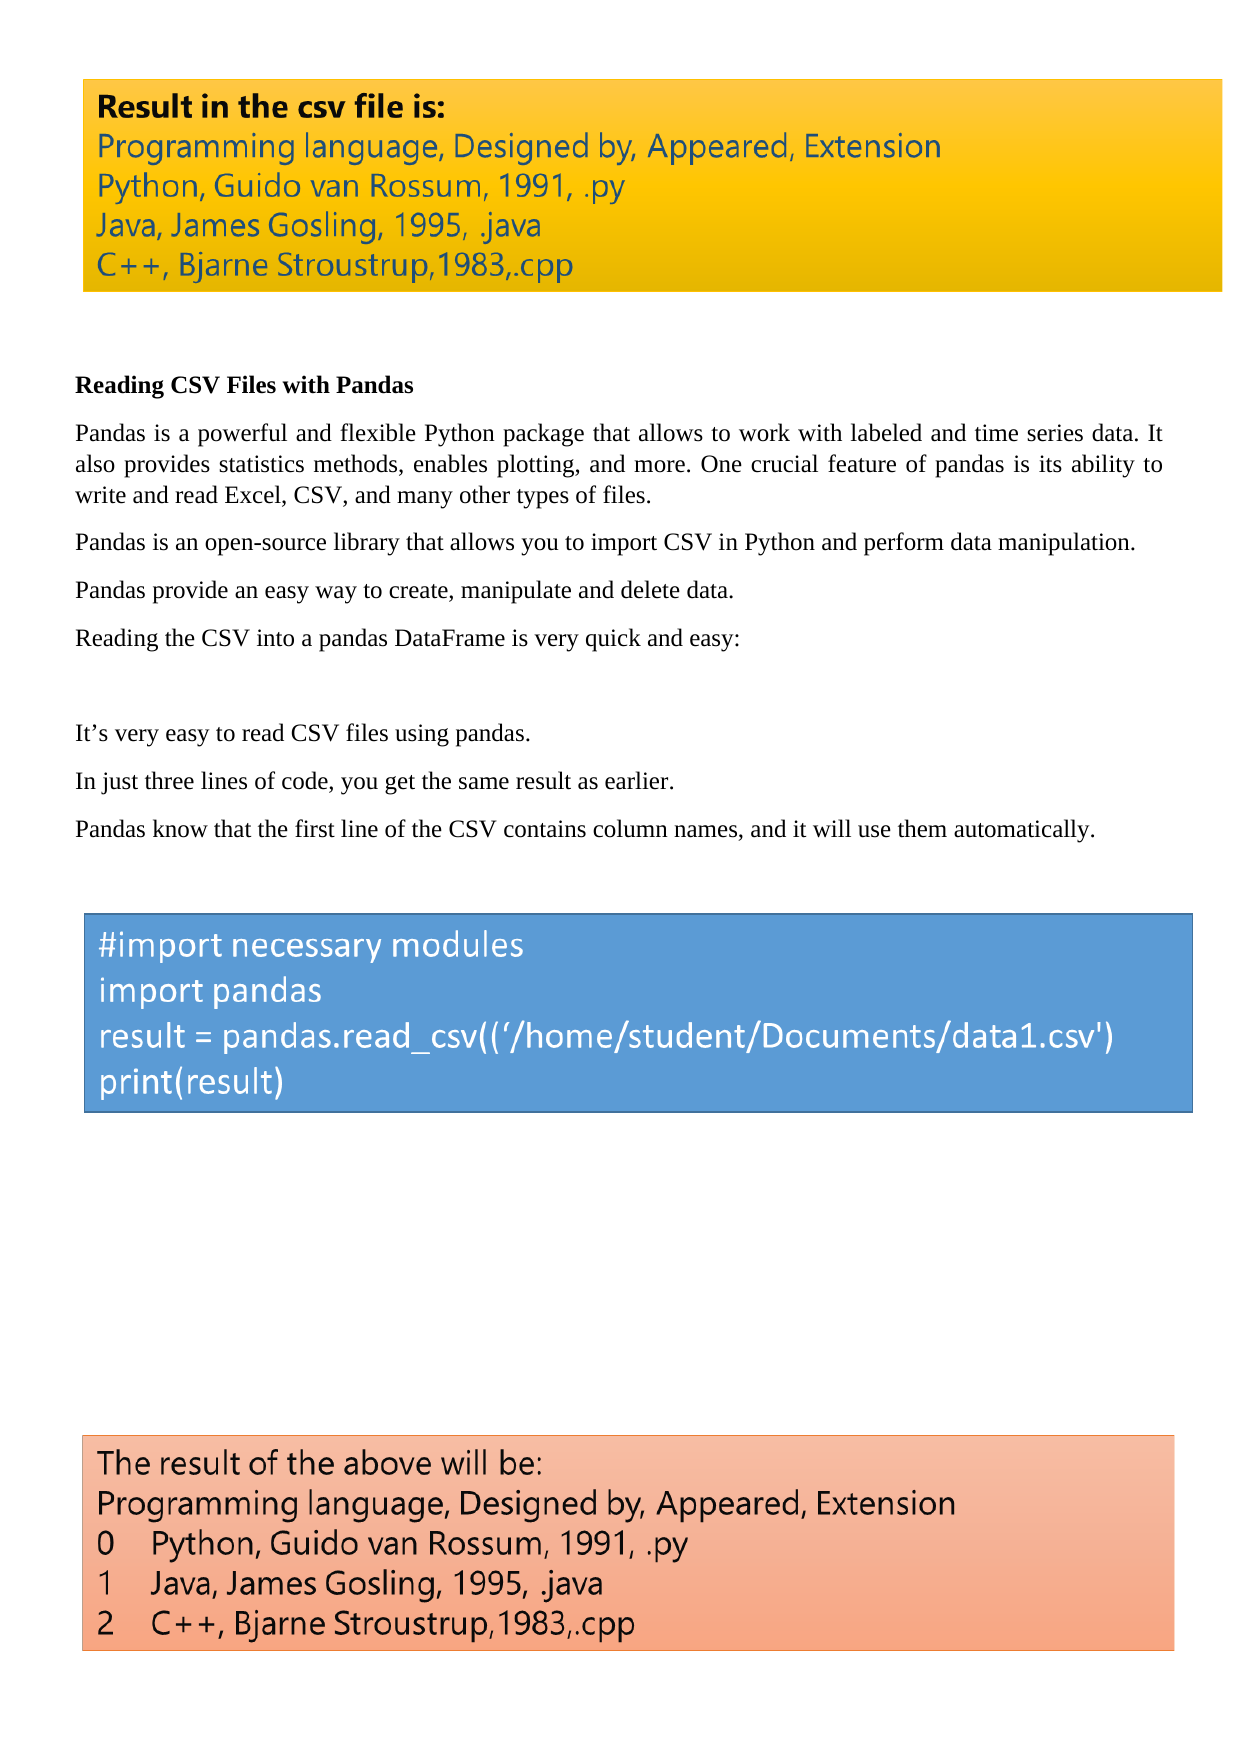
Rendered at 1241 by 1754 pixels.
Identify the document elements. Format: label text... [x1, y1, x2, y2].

text Pandas provide an easy way to create, manipulate and delete data. [75, 575, 1165, 604]
text It’s very easy to read CSV files using pandas. [75, 718, 1165, 747]
picture [75, 75, 1223, 304]
picture [75, 1430, 1175, 1663]
picture [75, 909, 1193, 1126]
text Reading the CSV into a pandas DataFrame is very quick and easy: [75, 623, 1165, 652]
text Pandas know that the first line of the CSV contains column names, and it will use them automatically. [75, 814, 1165, 842]
text Reading CSV Files with Pandas [75, 370, 1165, 399]
text Pandas is a powerful and flexible Python package that allows to work with labeled and time series data. It also provides statistics methods, enables plotting, and more. One crucial feature of pandas is its ability to write and read Excel, CSV, and many other types of files. [75, 418, 1165, 508]
text Pandas is an open-source library that allows you to import CSV in Python and perform data manipulation. [75, 527, 1165, 556]
text In just three lines of code, you get the same result as earlier. [75, 766, 1165, 795]
